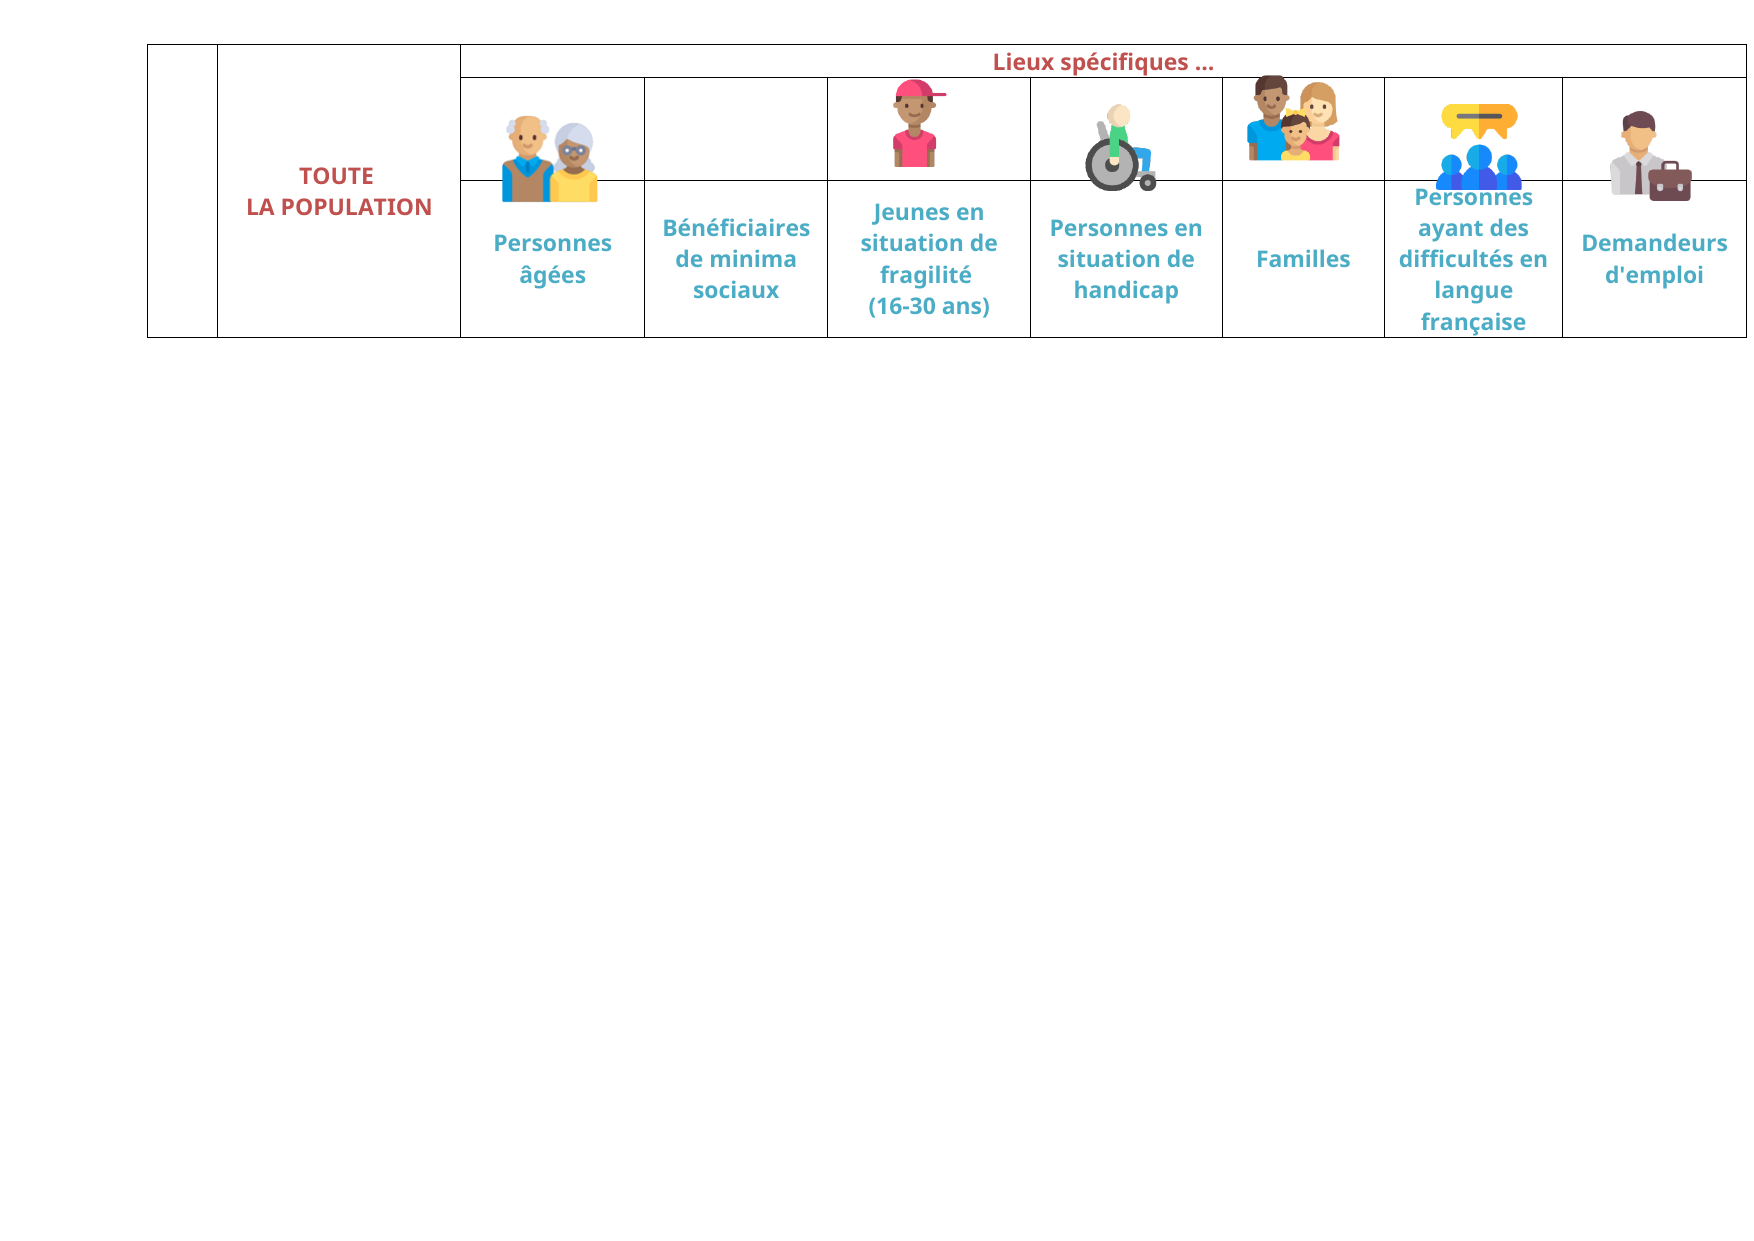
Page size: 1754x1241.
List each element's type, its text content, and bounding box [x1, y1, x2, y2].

table_cell Demandeurs d'emploi [1563, 181, 1746, 337]
table_cell Familles [1223, 181, 1384, 337]
table_cell [1667, 164, 1676, 169]
table_cell [1223, 78, 1384, 179]
table_cell [1563, 78, 1746, 179]
table_cell Jeunes en situation de fragilité (16-30 ans) [828, 181, 1030, 337]
table_cell [1385, 78, 1562, 179]
table_header [148, 45, 217, 337]
table_cell Bénéficiaires de minima sociaux [645, 181, 827, 337]
table_cell Personnes ayant des difficultés en langue française [1385, 181, 1562, 337]
table_cell [828, 78, 1030, 179]
table_cell [645, 78, 827, 179]
table_cell [1031, 78, 1222, 179]
table_header TOUTE LA POPULATION [218, 45, 460, 337]
table_cell [461, 78, 644, 179]
table_cell Personnes en situation de handicap [1031, 181, 1222, 337]
table_cell [1138, 159, 1142, 171]
table_cell Personnes âgées [461, 181, 644, 337]
table_header Lieux spécifiques … [461, 45, 1746, 77]
